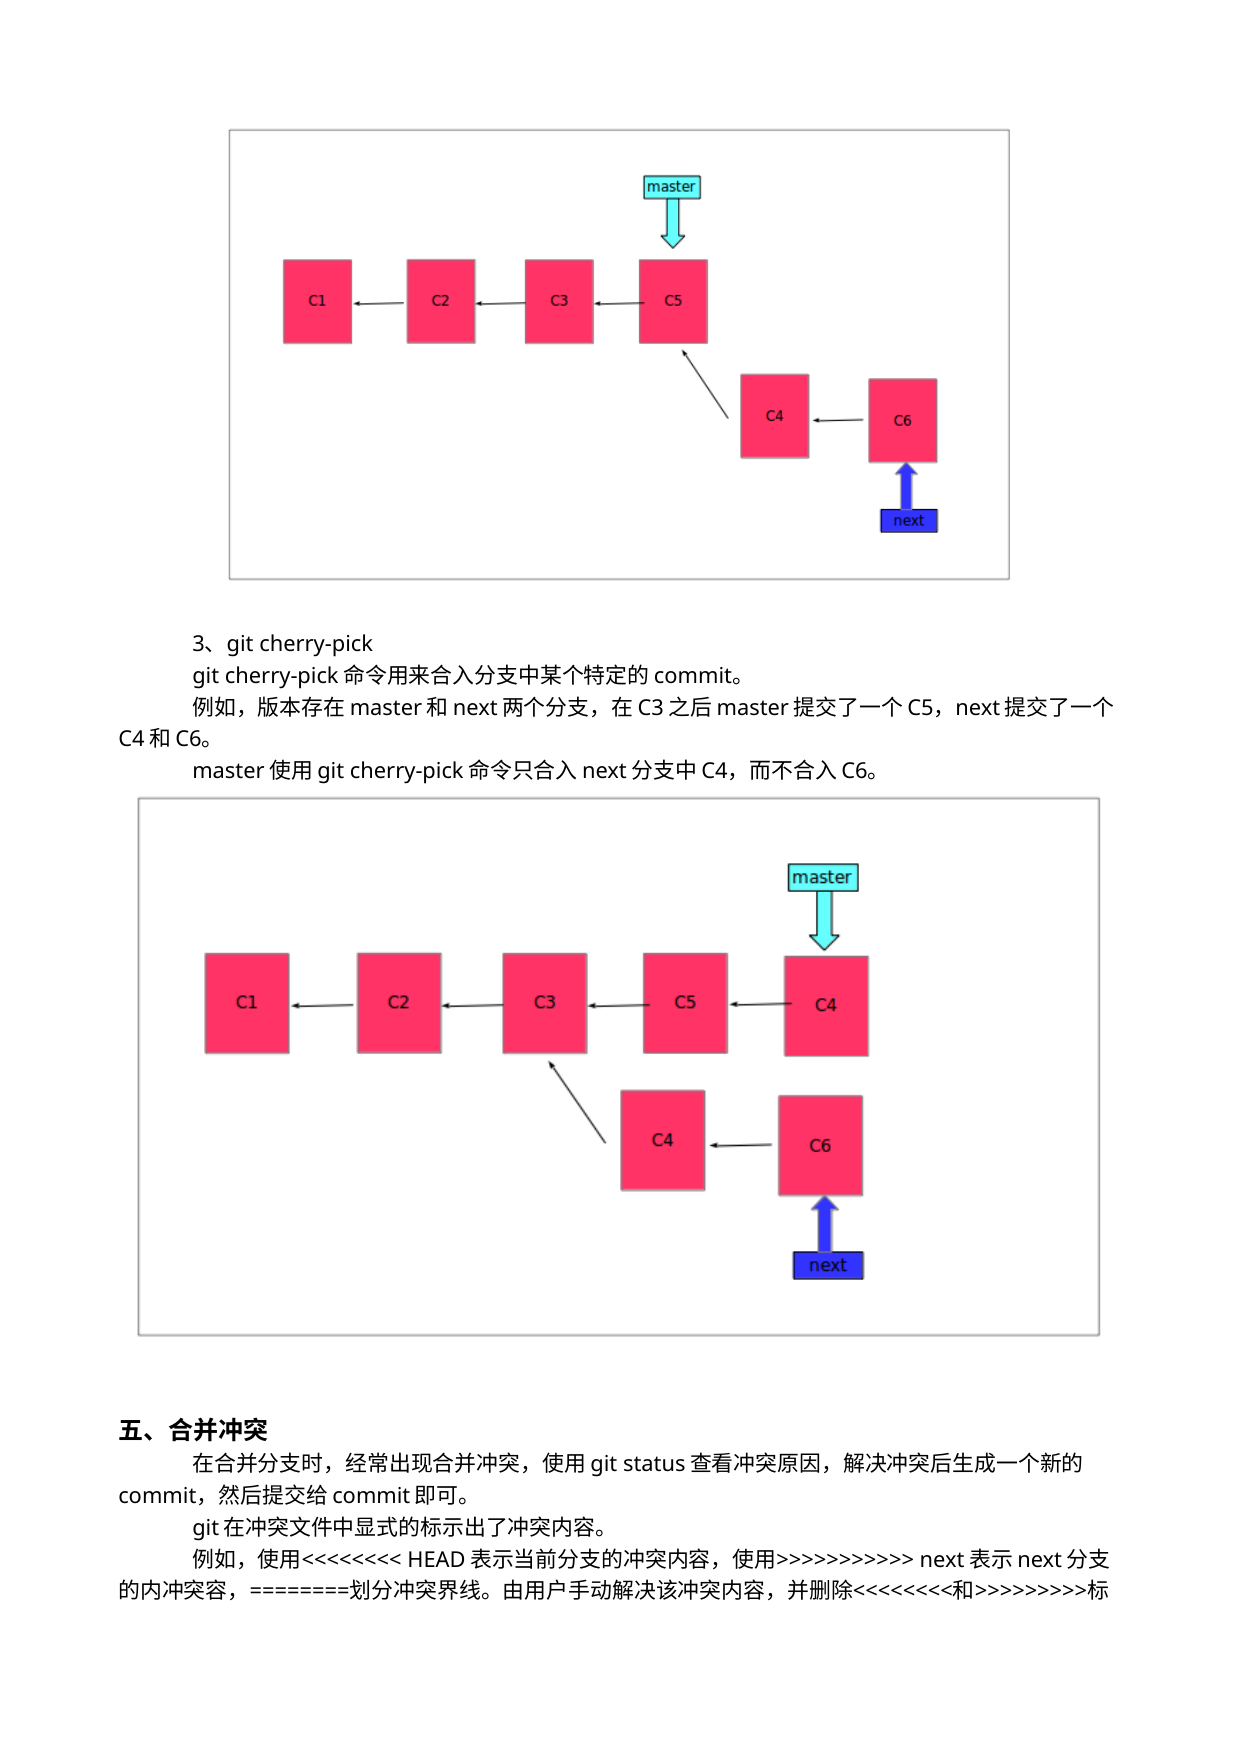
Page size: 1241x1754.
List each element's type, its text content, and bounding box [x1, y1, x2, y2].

text 五、合并冲突 [118, 1410, 1122, 1446]
text 3、git cherry-pick [118, 626, 1122, 658]
text 例如，使用<<<<<<<< HEAD表示当前分支的冲突内容，使用>>>>>>>>>>> next表示next分支的内冲突容，========划分冲突界线。由用户手动解决该冲突内容，并删除<<<<<<<<和>>>>>>>>>标 [118, 1542, 1122, 1605]
text master使用git cherry-pick命令只合入next分支中C4，而不合入C6。 [118, 753, 1122, 784]
text 例如，版本存在master和next两个分支，在C3之后master提交了一个C5，next提交了一个C4和C6。 [118, 689, 1122, 753]
picture [118, 784, 1123, 1351]
text 在合并分支时，经常出现合并冲突，使用git status查看冲突原因，解决冲突后生成一个新的commit，然后提交给commit即可。 [118, 1446, 1122, 1510]
text git在冲突文件中显式的标示出了冲突内容。 [118, 1510, 1122, 1542]
text git cherry-pick命令用来合入分支中某个特定的commit。 [118, 658, 1122, 689]
picture [216, 118, 1025, 597]
